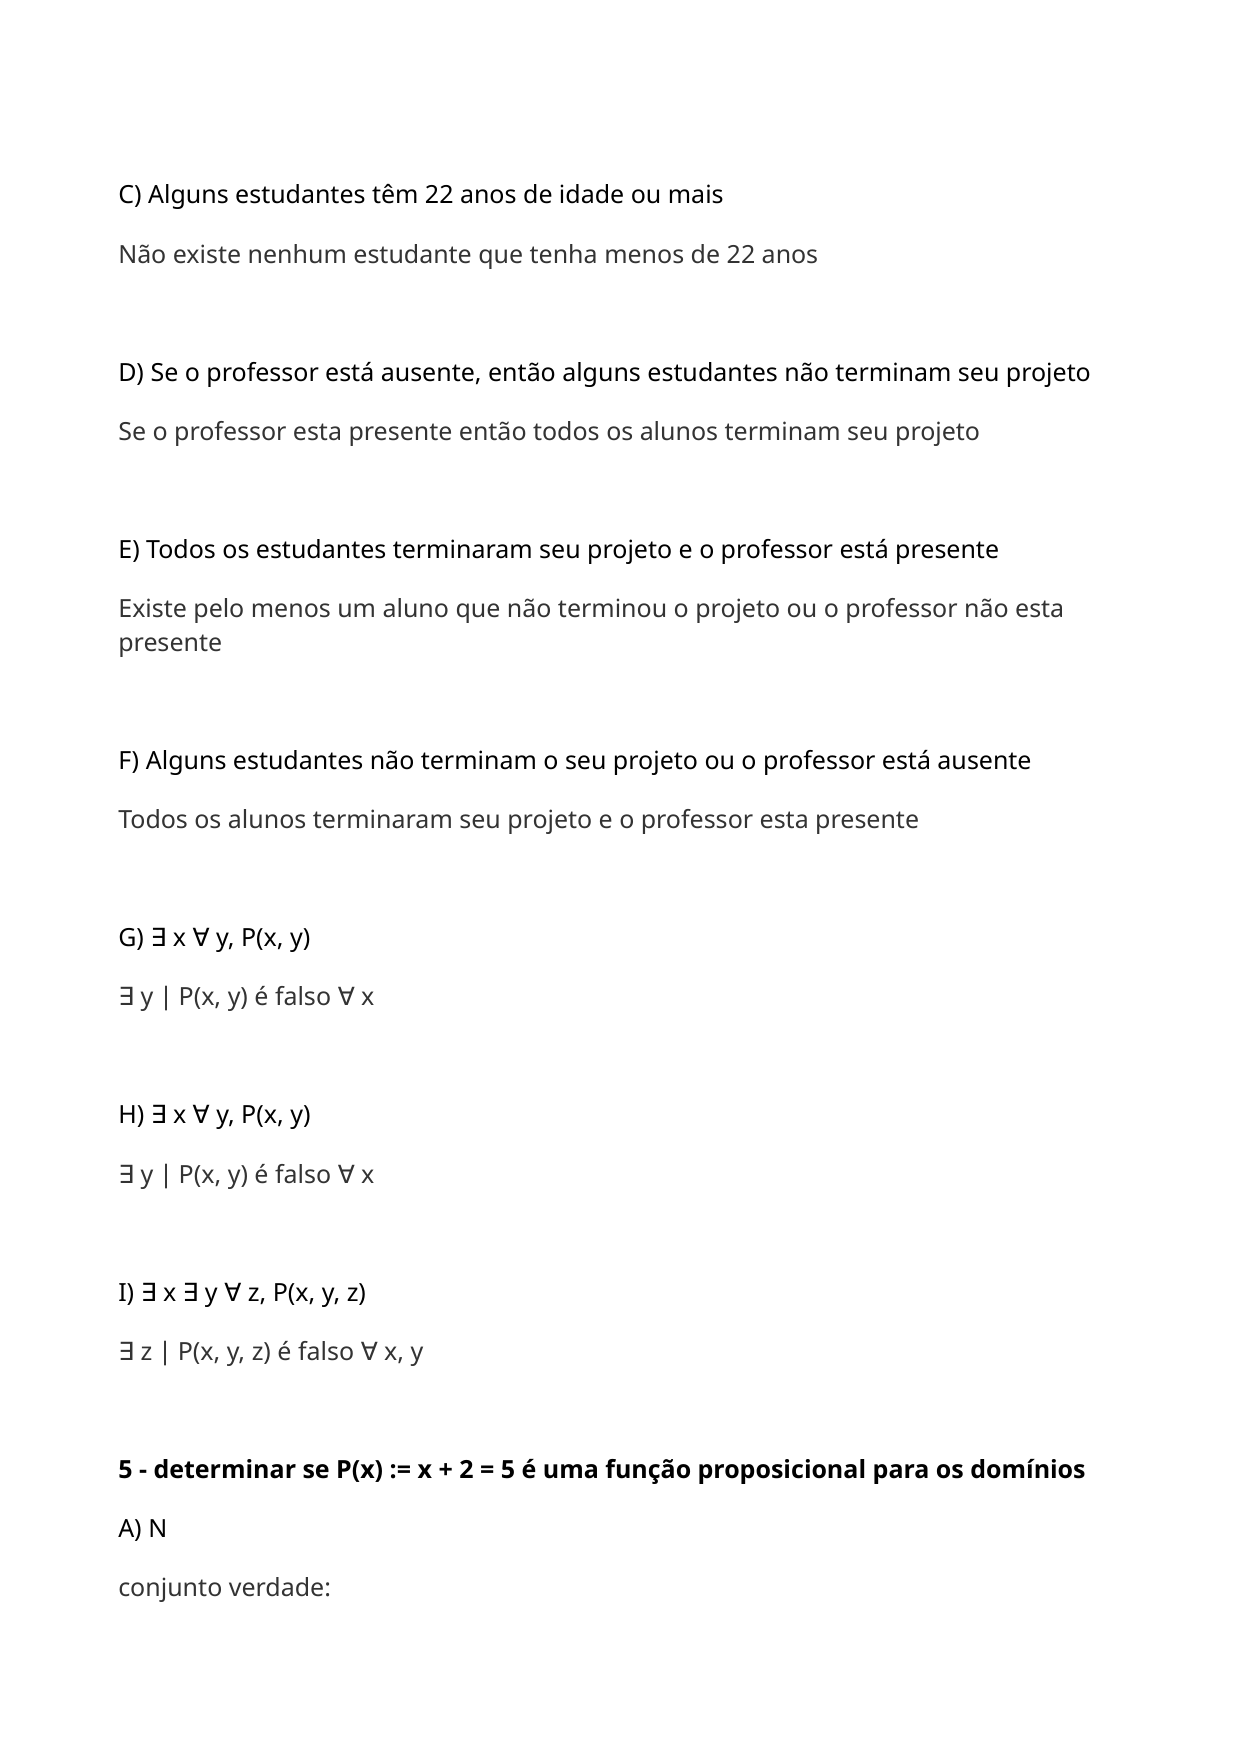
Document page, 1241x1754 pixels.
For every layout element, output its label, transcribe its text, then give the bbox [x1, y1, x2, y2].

text C) Alguns estudantes têm 22 anos de idade ou mais [118, 177, 1122, 211]
subtitle 5 - determinar se P(x) := x + 2 = 5 é uma função proposicional para os domínios [118, 1452, 1122, 1486]
text Não existe nenhum estudante que tenha menos de 22 anos [118, 236, 1122, 270]
subtitle A) N [118, 1511, 1122, 1545]
text ∃ z ∣ P(x, y, z) é falso ∀ x, y [118, 1333, 1122, 1367]
text H) ∃ x ∀ y, P(x, y) [118, 1097, 1122, 1131]
text I) ∃ x ∃ y ∀ z, P(x, y, z) [118, 1274, 1122, 1308]
text Todos os alunos terminaram seu projeto e o professor esta presente [118, 802, 1122, 836]
text ∃ y ∣ P(x, y) é falso ∀ x [118, 979, 1122, 1013]
text D) Se o professor está ausente, então alguns estudantes não terminam seu projeto [118, 354, 1122, 388]
text E) Todos os estudantes terminaram seu projeto e o professor está presente [118, 532, 1122, 566]
text Existe pelo menos um aluno que não terminou o projeto ou o professor não esta presente [118, 591, 1122, 659]
text ∃ y ∣ P(x, y) é falso ∀ x [118, 1156, 1122, 1190]
text G) ∃ x ∀ y, P(x, y) [118, 920, 1122, 954]
text conjunto verdade: [118, 1570, 1122, 1604]
text F) Alguns estudantes não terminam o seu projeto ou o professor está ausente [118, 743, 1122, 777]
text Se o professor esta presente então todos os alunos terminam seu projeto [118, 413, 1122, 447]
